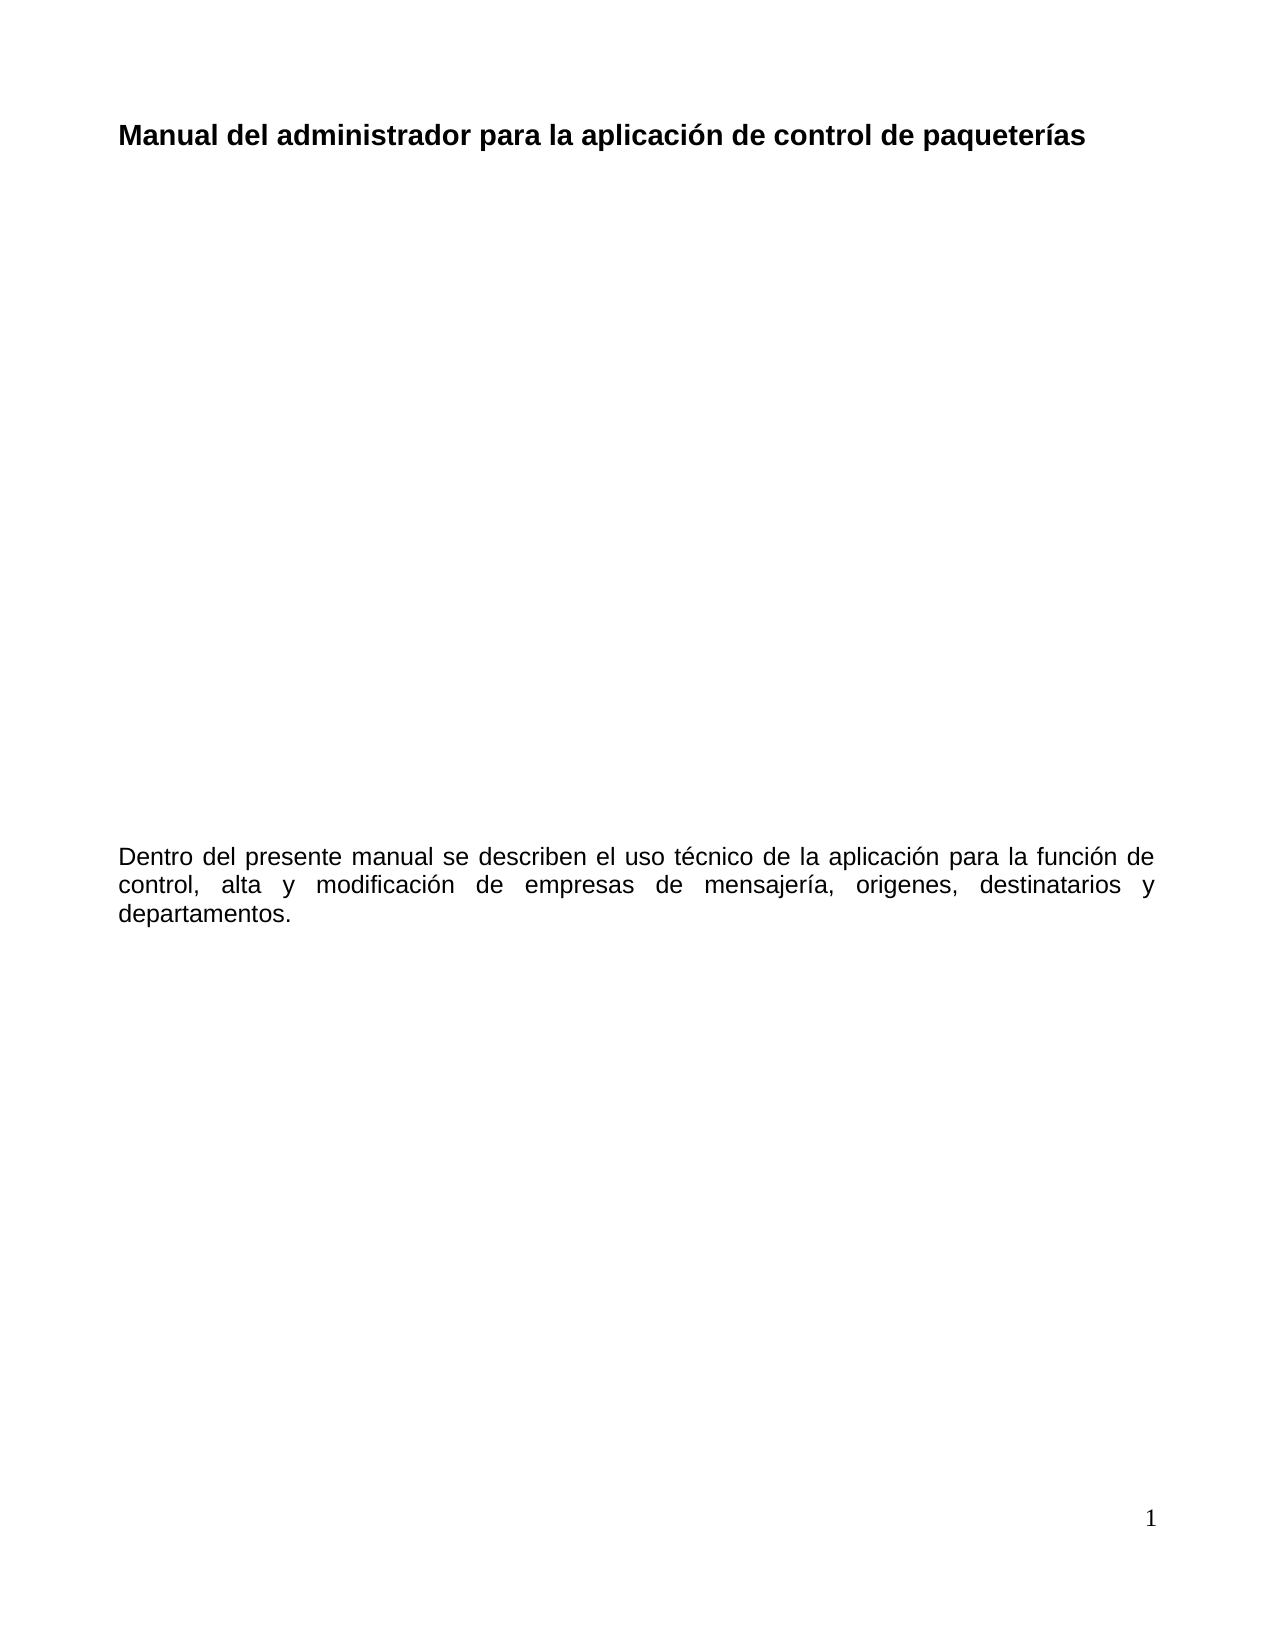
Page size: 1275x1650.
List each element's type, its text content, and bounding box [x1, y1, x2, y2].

text Dentro del presente manual se describen el uso técnico de la aplicación para la función de control, alta y modificación de empresas de mensajería, origenes, destinatarios y departamentos. [118, 842, 1157, 928]
text ­Manual del administrador para la aplicación de control de paqueterías [118, 118, 1157, 152]
